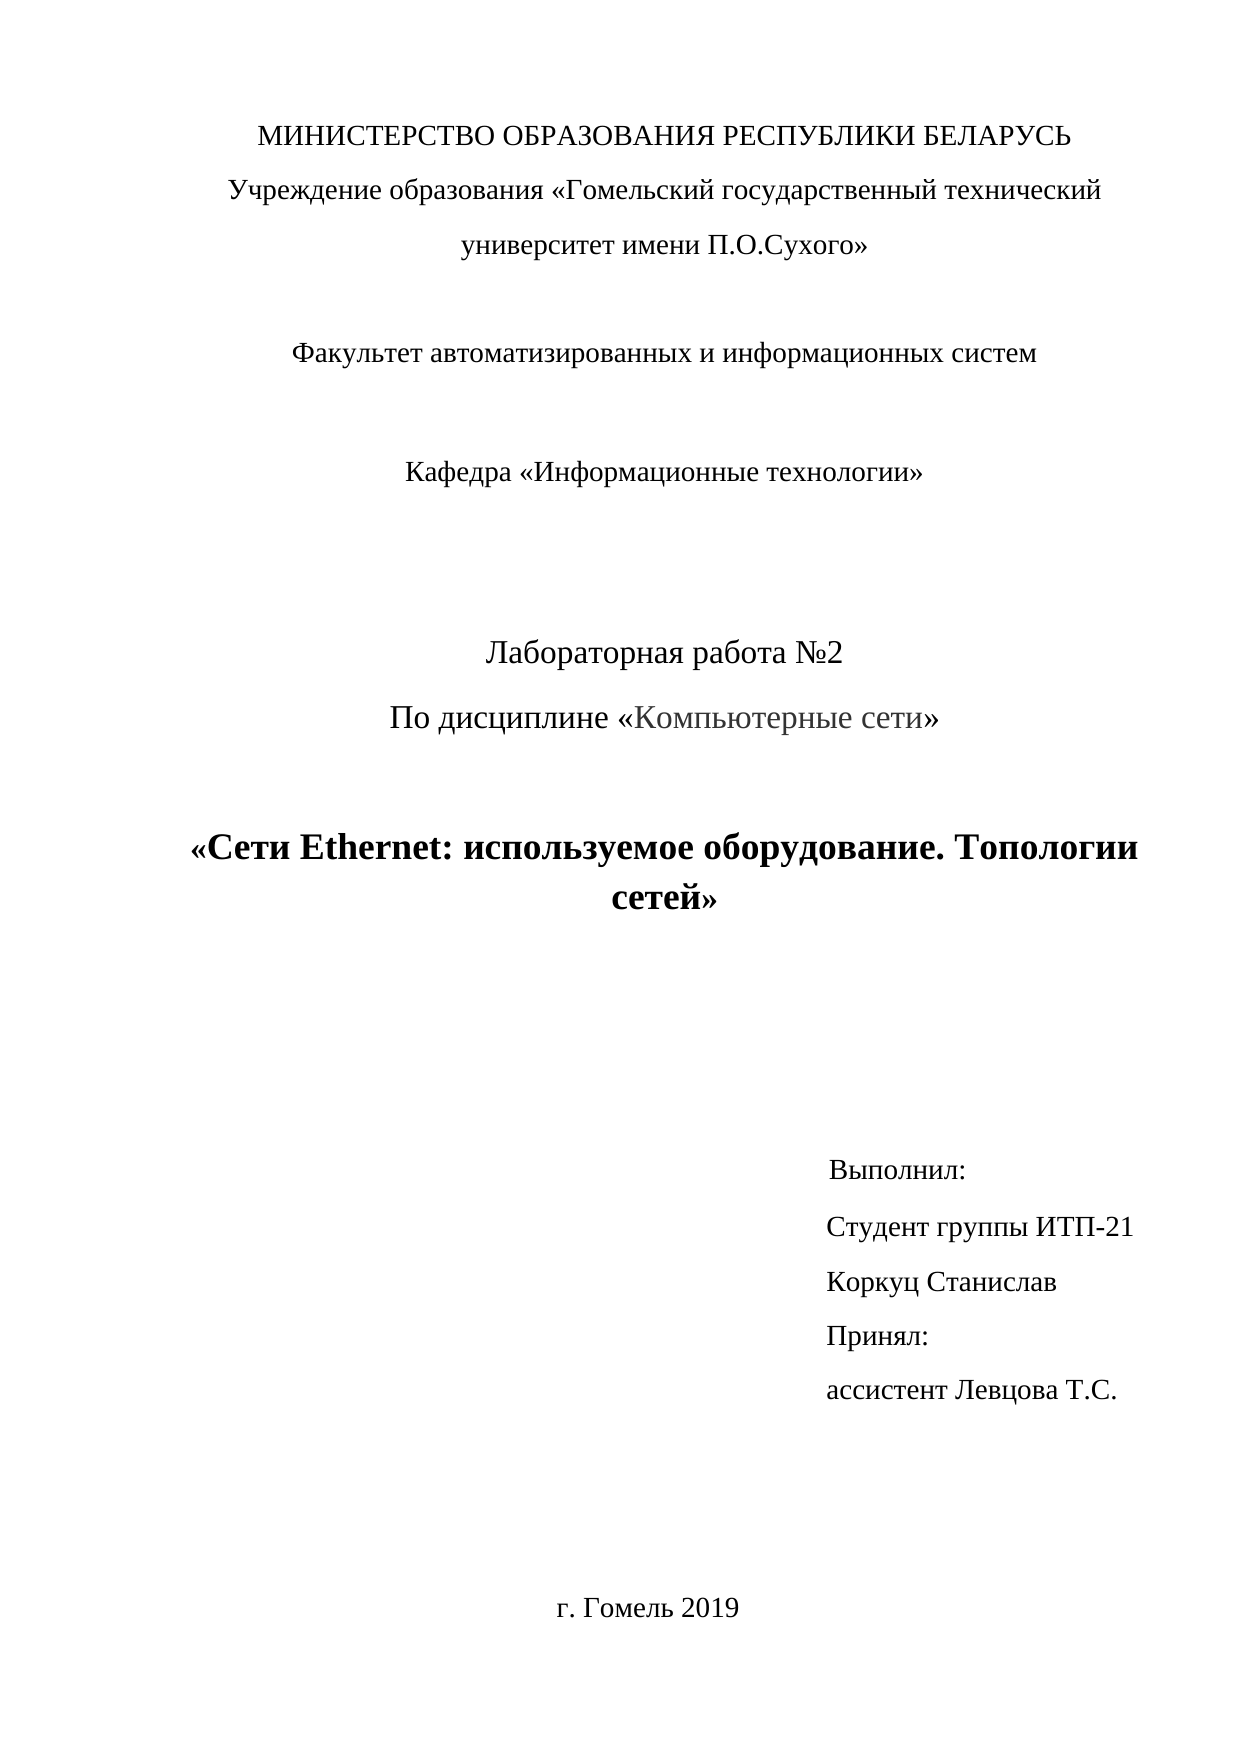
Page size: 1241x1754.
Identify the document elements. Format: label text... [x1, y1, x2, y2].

text Коркуц Станислав [177, 1264, 1152, 1297]
text МИНИСТЕРСТВО ОБРАЗОВАНИЯ РЕСПУБЛИКИ БЕЛАРУСЬ [177, 118, 1152, 152]
text Учреждение образования «Гомельский государственный технический [177, 172, 1152, 206]
text Факультет автоматизированных и информационных систем [177, 336, 1152, 369]
text «Сети Ethernet: используемое оборудование. Топологии сетей» [177, 825, 1152, 917]
text Кафедра «Информационные технологии» [177, 454, 1152, 488]
text г. Гомель 2019 [177, 1590, 1152, 1623]
text ассистент Левцова Т.С. [177, 1372, 1152, 1406]
text Лабораторная работа №2 [177, 632, 1152, 671]
text университет имени П.О.Сухого» [177, 227, 1152, 260]
subtitle По дисциплине «Компьютерные сети» [177, 697, 1152, 736]
text Принял: [177, 1318, 1152, 1352]
text Выполнил: [177, 1141, 1152, 1188]
text Студент группы ИТП-21 [177, 1209, 1152, 1243]
